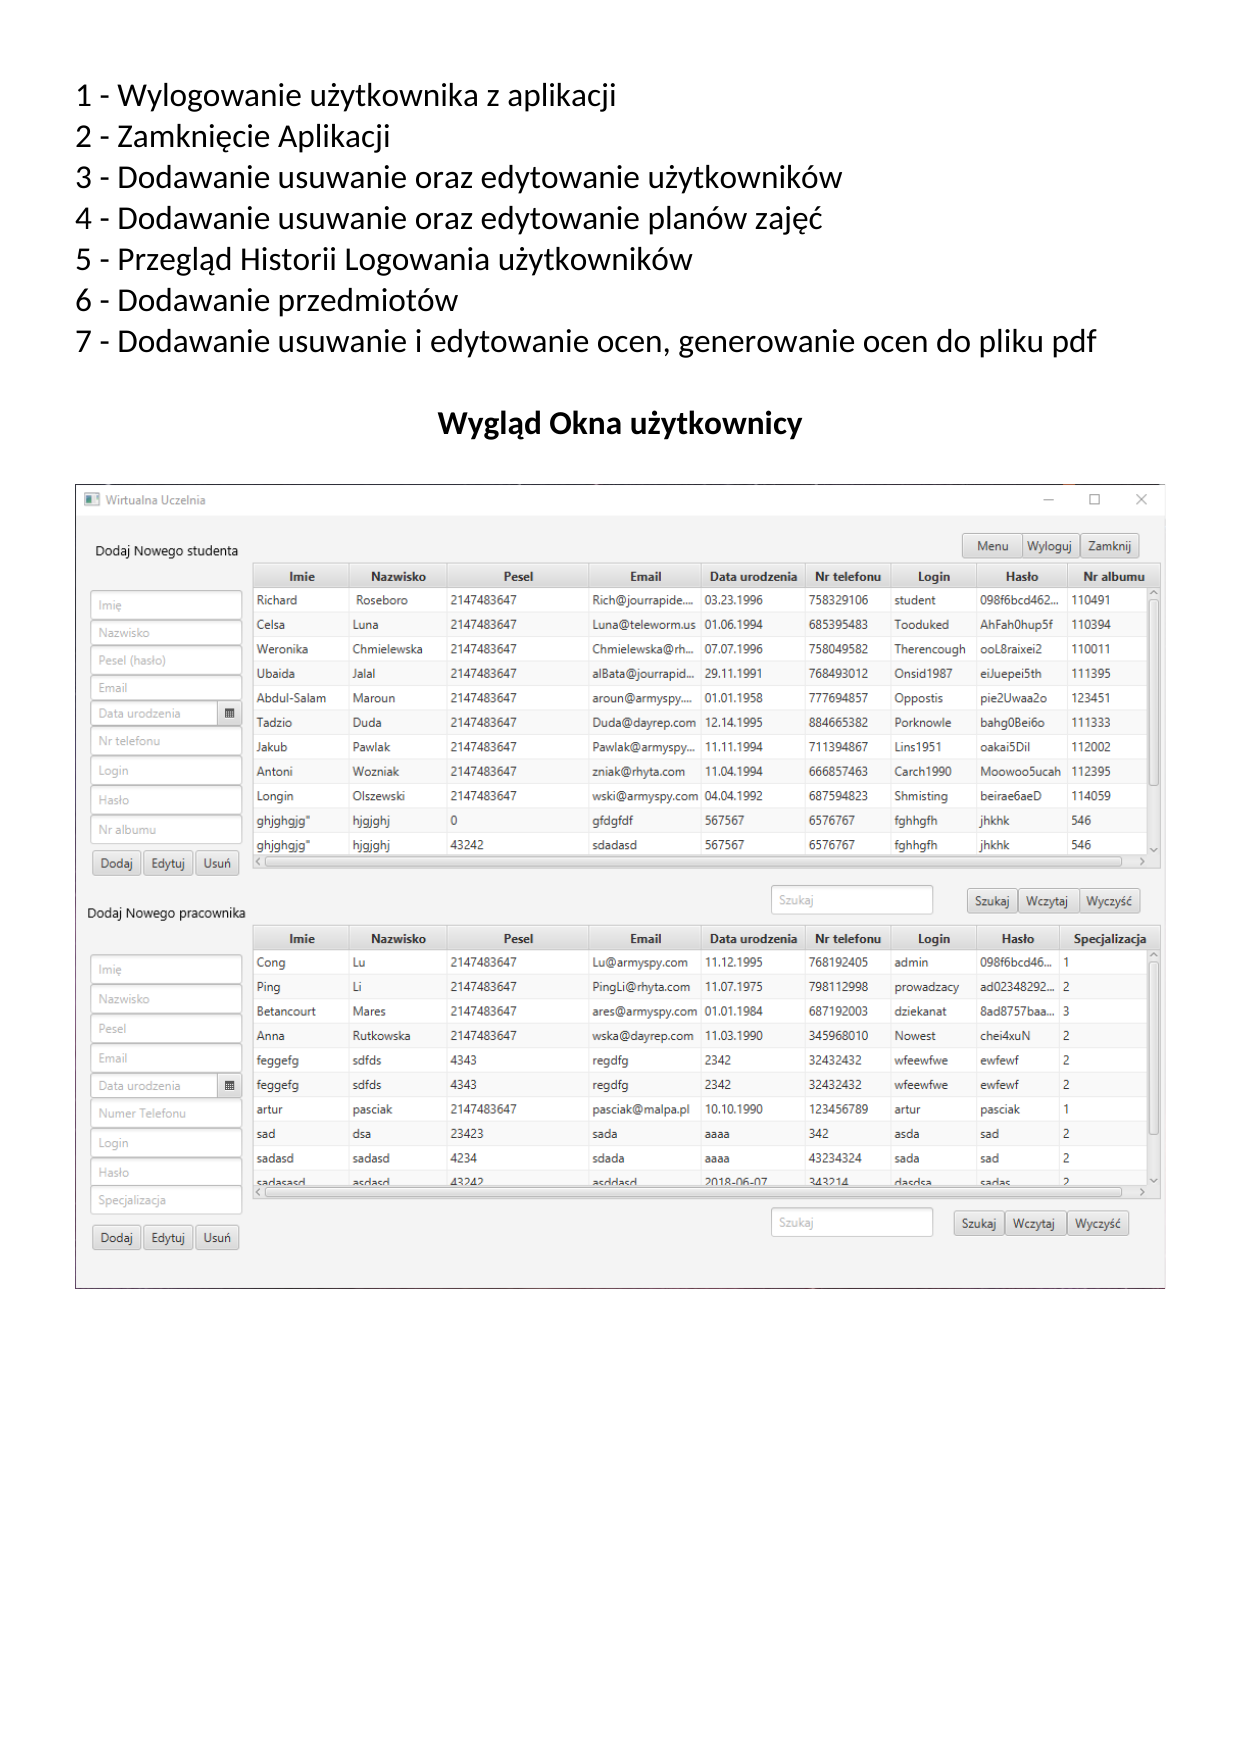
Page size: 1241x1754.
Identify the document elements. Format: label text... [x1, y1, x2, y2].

text 1 - Wylogowanie użytkownika z aplikacji [75, 74, 1165, 114]
text 6 - Dodawanie przedmiotów [75, 279, 1165, 320]
text 5 - Przegląd Historii Logowania użytkowników [75, 238, 1165, 279]
text 3 - Dodawanie usuwanie oraz edytowanie użytkowników [75, 156, 1165, 197]
text 7 - Dodawanie usuwanie i edytowanie ocen, generowanie ocen do pliku pdf [75, 320, 1165, 361]
text 2 - Zamknięcie Aplikacji [75, 115, 1165, 156]
text Wygląd Okna użytkownicy [75, 402, 1165, 443]
text 4 - Dodawanie usuwanie oraz edytowanie planów zajęć [75, 197, 1165, 238]
